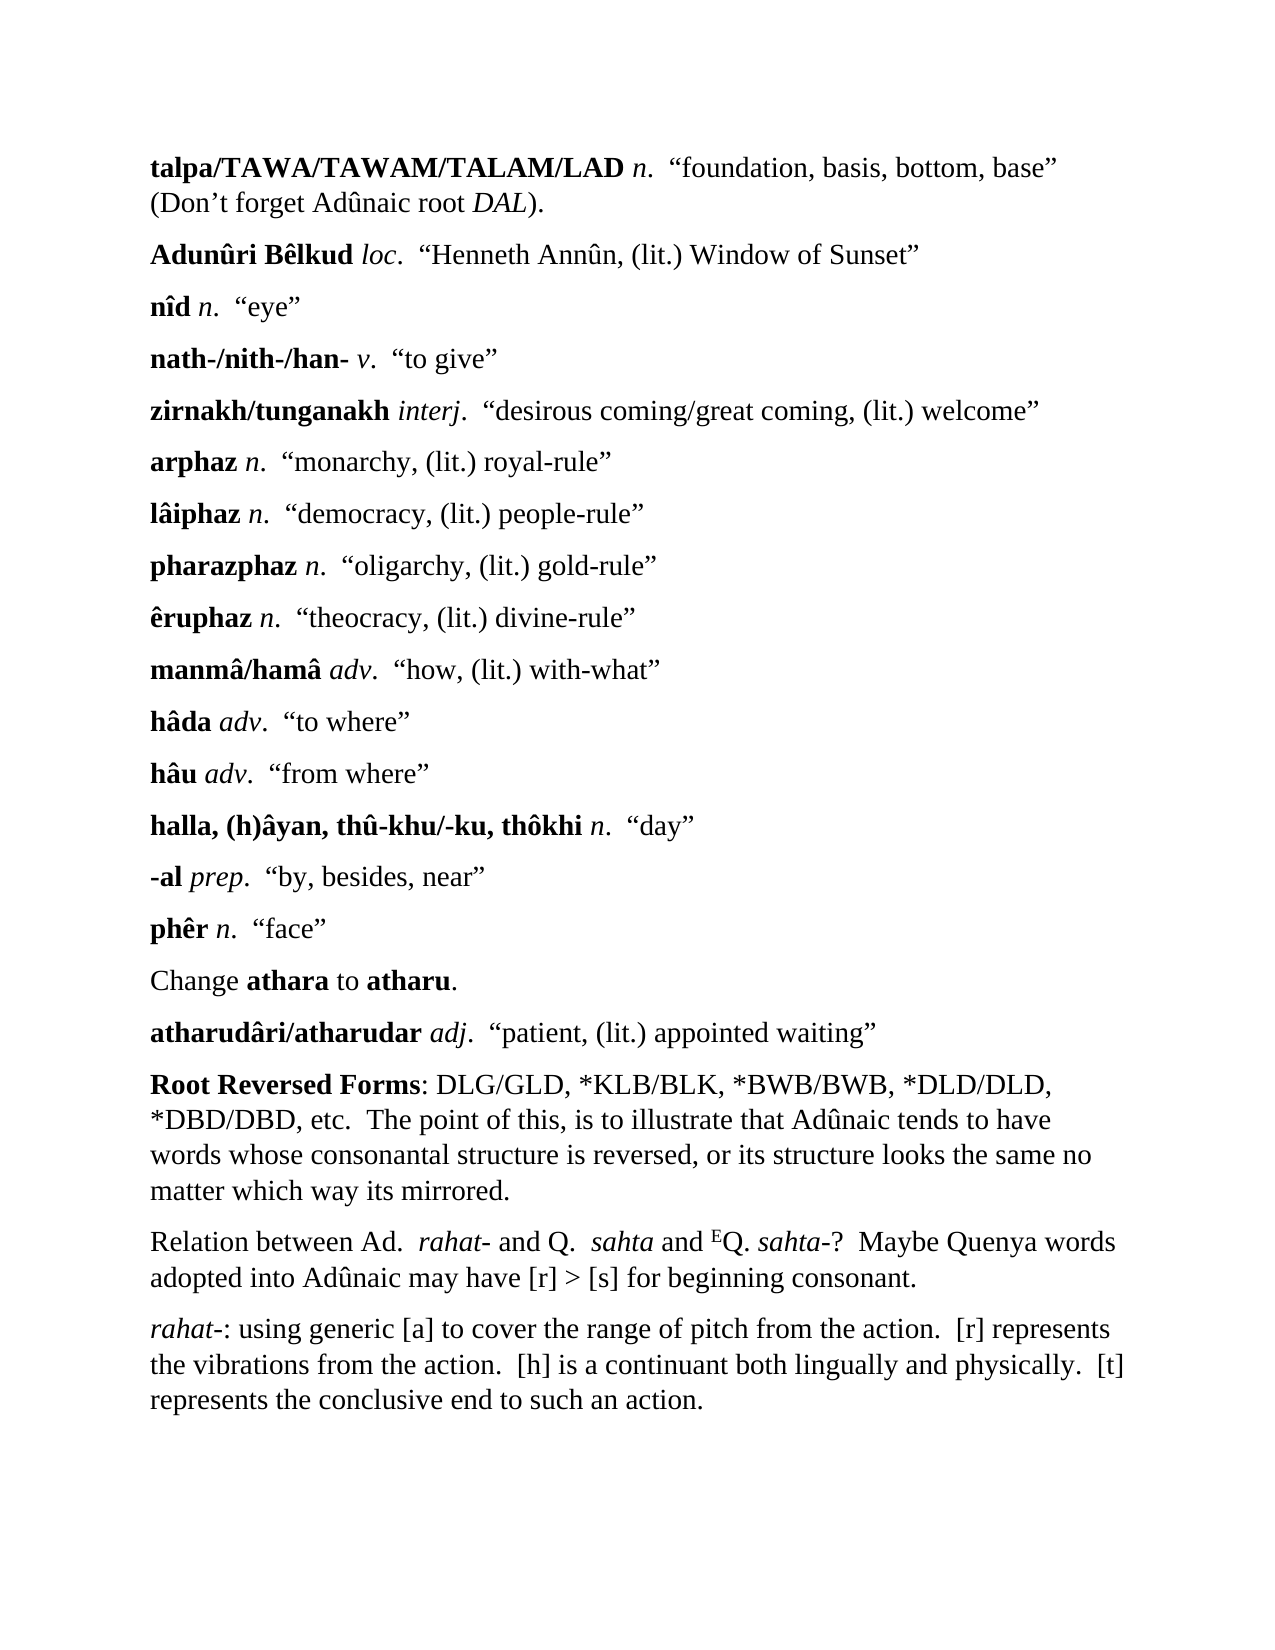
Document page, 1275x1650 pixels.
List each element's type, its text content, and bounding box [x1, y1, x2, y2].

text pharazphaz n. “oligarchy, (lit.) gold-rule” [150, 548, 1125, 582]
text Adunûri Bêlkud loc. “Henneth Annûn, (lit.) Window of Sunset” [150, 237, 1125, 271]
text atharudâri/atharudar adj. “patient, (lit.) appointed waiting” [150, 1015, 1125, 1049]
text lâiphaz n. “democracy, (lit.) people-rule” [150, 496, 1125, 530]
text arphaz n. “monarchy, (lit.) royal-rule” [150, 444, 1125, 478]
text nîd n. “eye” [150, 289, 1125, 322]
text halla, (h)âyan, thû-khu/-ku, thôkhi n. “day” [150, 808, 1125, 841]
text manmâ/hamâ adv. “how, (lit.) with-what” [150, 652, 1125, 686]
text Root Reversed Forms: DLG/GLD, *KLB/BLK, *BWB/BWB, *DLD/DLD, *DBD/DBD, etc. The point of this, is to illustrate that Adûnaic tends to have words whose consonantal structure is reversed, or its structure looks the same no matter which way its mirrored. [150, 1067, 1125, 1206]
text hâu adv. “from where” [150, 756, 1125, 789]
text nath-/nith-/han- v. “to give” [150, 341, 1125, 374]
text -al prep. “by, besides, near” [150, 859, 1125, 893]
text Relation between Ad. rahat- and Q. sahta and EQ. sahta-? Maybe Quenya words adopted into Adûnaic may have [r] > [s] for beginning consonant. [150, 1224, 1125, 1293]
text Change athara to atharu. [150, 963, 1125, 997]
text zirnakh/tunganakh interj. “desirous coming/great coming, (lit.) welcome” [150, 393, 1125, 426]
text phêr n. “face” [150, 911, 1125, 945]
text êruphaz n. “theocracy, (lit.) divine-rule” [150, 600, 1125, 634]
text rahat-: using generic [a] to cover the range of pitch from the action. [r] represents the vibrations from the action. [h] is a continuant both lingually and physically. [t] represents the conclusive end to such an action. [150, 1312, 1125, 1416]
text hâda adv. “to where” [150, 704, 1125, 737]
text talpa/TAWA/TAWAM/TALAM/LAD n. “foundation, basis, bottom, base” (Don’t forget Adûnaic root DAL). [150, 150, 1125, 219]
